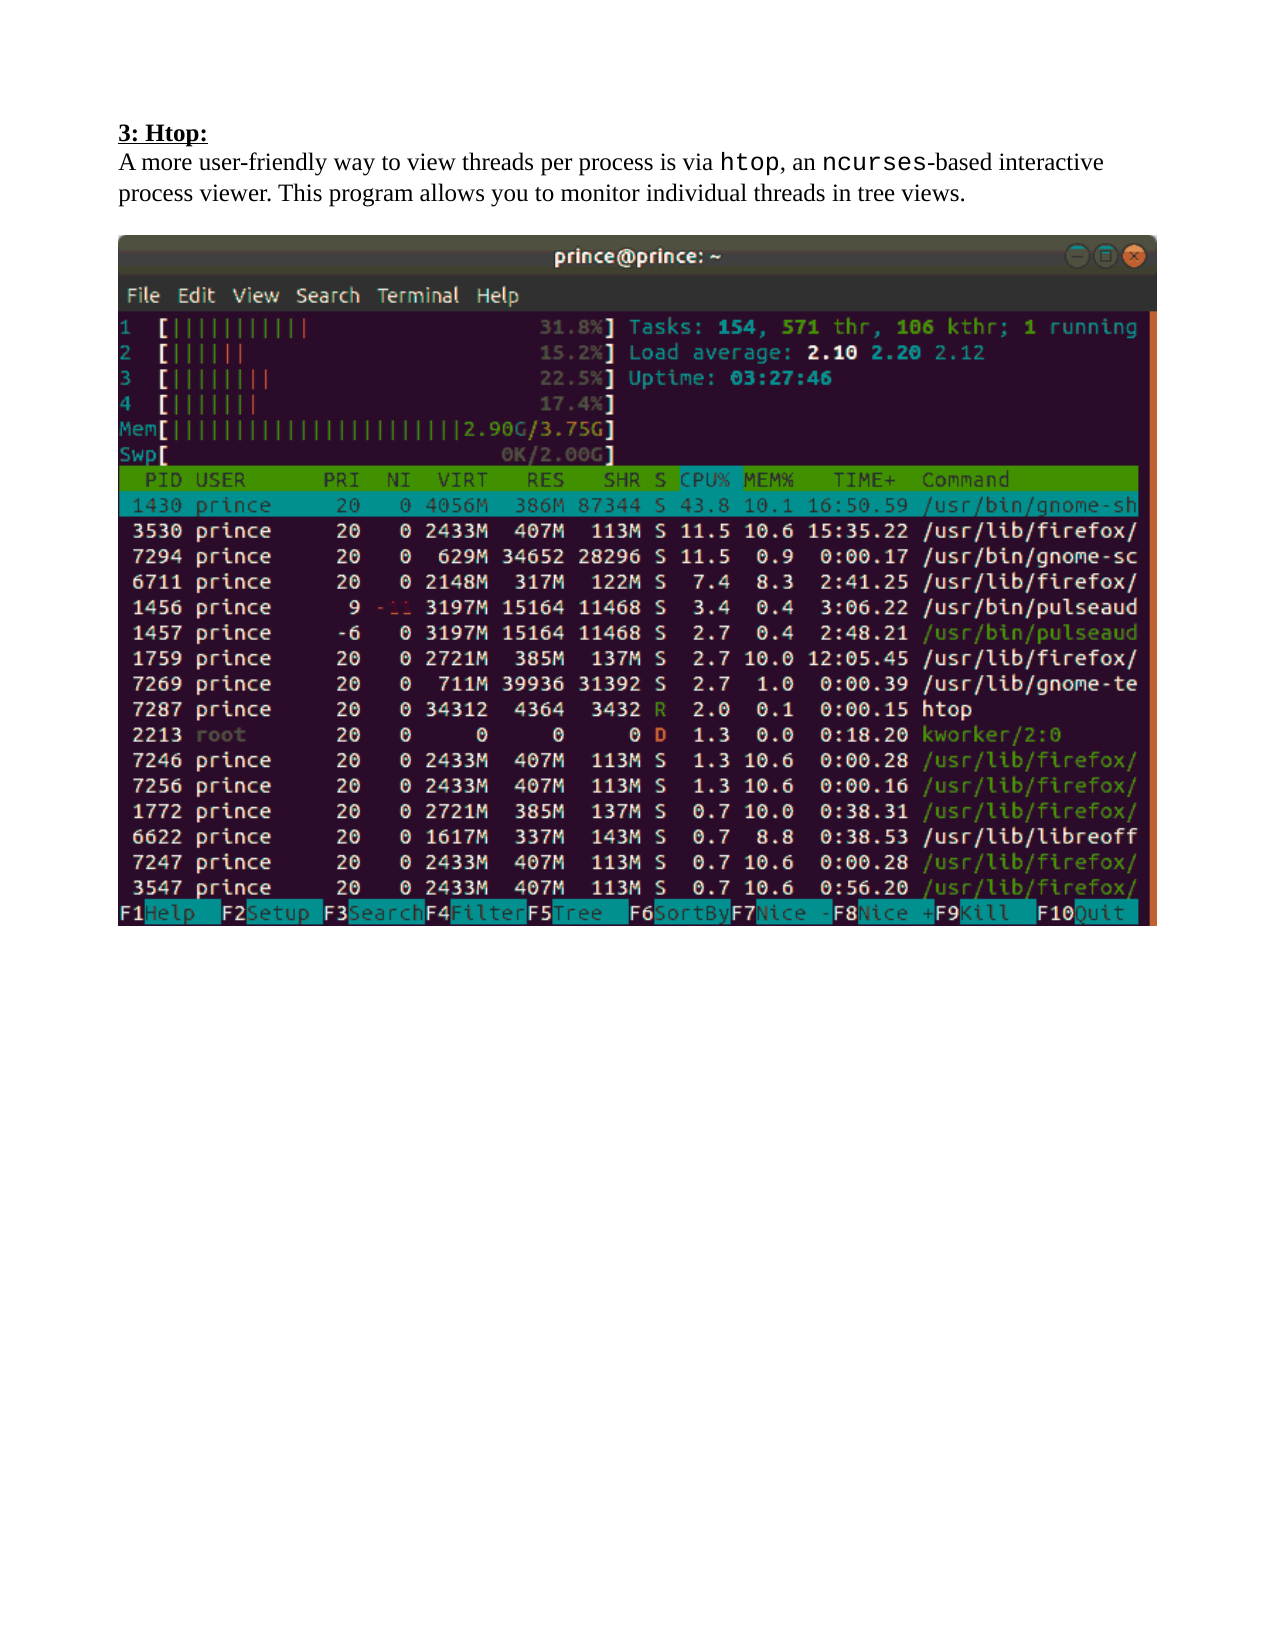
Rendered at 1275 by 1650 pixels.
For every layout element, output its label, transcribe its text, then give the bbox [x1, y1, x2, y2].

subtitle A more user-friendly way to view threads per process is via htop, an ncurses-based interactive process viewer. This program allows you to monitor individual threads in tree views. [118, 147, 1157, 206]
picture [118, 235, 1157, 926]
subtitle 3: Htop: [118, 118, 1157, 147]
